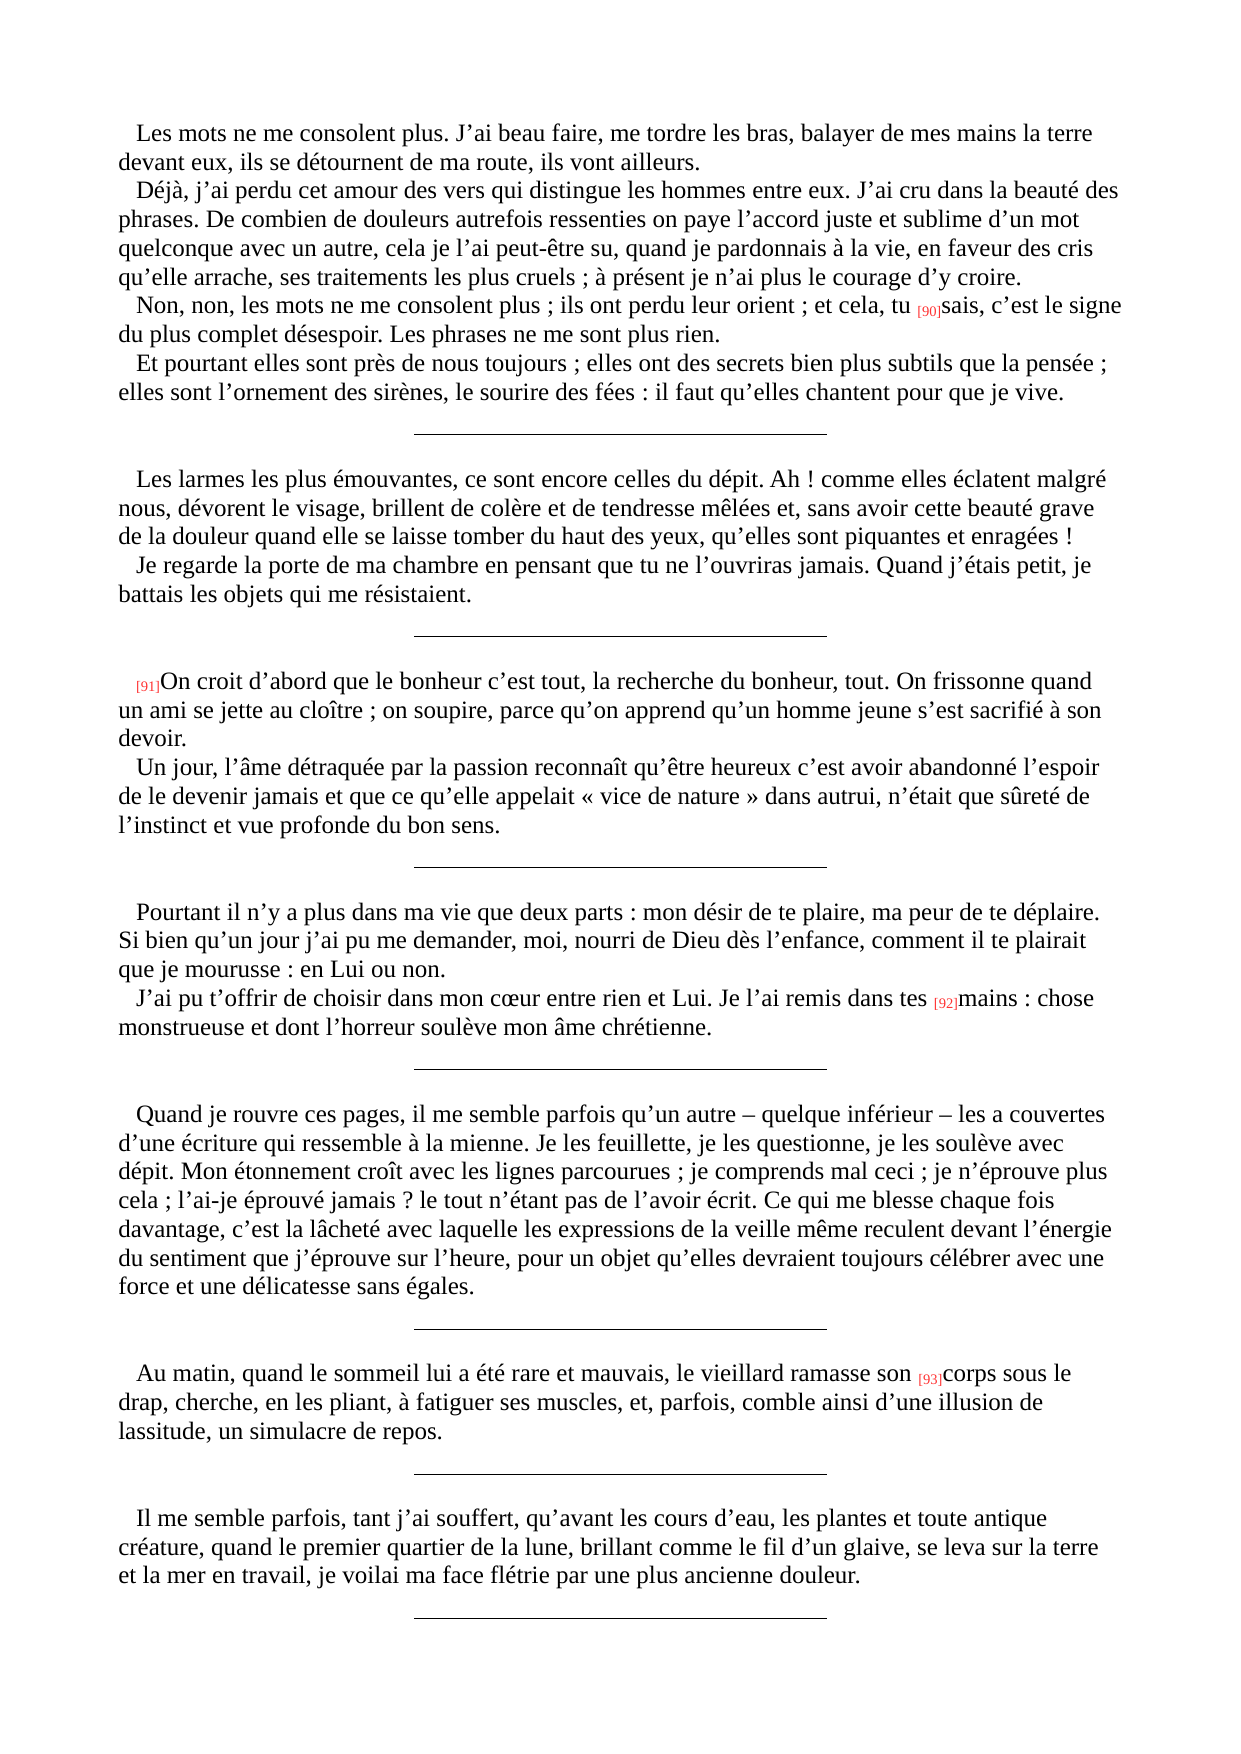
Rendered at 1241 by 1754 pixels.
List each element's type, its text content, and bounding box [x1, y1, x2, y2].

text Un jour, l’âme détraquée par la passion reconnaît qu’être heureux c’est avoir abandonné l’espoir de le devenir jamais et que ce qu’elle appelait « vice de nature » dans autrui, n’était que sûreté de l’instinct et vue profonde du bon sens. [118, 752, 1122, 838]
text [91]On croit d’abord que le bonheur c’est tout, la recherche du bonheur, tout. On frissonne quand un ami se jette au cloître ; on soupire, parce qu’on apprend qu’un homme jeune s’est sacrifié à son devoir. [118, 666, 1122, 752]
text Les larmes les plus émouvantes, ce sont encore celles du dépit. Ah ! comme elles éclatent malgré nous, dévorent le visage, brillent de colère et de tendresse mêlées et, sans avoir cette beauté grave de la douleur quand elle se laisse tomber du haut des yeux, qu’elles sont piquantes et enragées ! [118, 464, 1122, 550]
text Quand je rouvre ces pages, il me semble parfois qu’un autre – quelque inférieur – les a couvertes d’une écriture qui ressemble à la mienne. Je les feuillette, je les questionne, je les soulève avec dépit. Mon étonnement croît avec les lignes parcourues ; je comprends mal ceci ; je n’éprouve plus cela ; l’ai-je éprouvé jamais ? le tout n’étant pas de l’avoir écrit. Ce qui me blesse chaque fois davantage, c’est la lâcheté avec laquelle les expressions de la veille même reculent devant l’énergie du sentiment que j’éprouve sur l’heure, pour un objet qu’elles devraient toujours célébrer avec une force et une délicatesse sans égales. [118, 1099, 1122, 1300]
text Au matin, quand le sommeil lui a été rare et mauvais, le vieillard ramasse son [93]corps sous le drap, cherche, en les pliant, à fatiguer ses muscles, et, parfois, comble ainsi d’une illusion de lassitude, un simulacre de repos. [118, 1358, 1122, 1445]
text Déjà, j’ai perdu cet amour des vers qui distingue les hommes entre eux. J’ai cru dans la beauté des phrases. De combien de douleurs autrefois ressenties on paye l’accord juste et sublime d’un mot quelconque avec un autre, cela je l’ai peut-être su, quand je pardonnais à la vie, en faveur des cris qu’elle arrache, ses traitements les plus cruels ; à présent je n’ai plus le courage d’y croire. [118, 176, 1122, 291]
text Je regarde la porte de ma chambre en pensant que tu ne l’ouvriras jamais. Quand j’étais petit, je battais les objets qui me résistaient. [118, 550, 1122, 608]
text Les mots ne me consolent plus. J’ai beau faire, me tordre les bras, balayer de mes mains la terre devant eux, ils se détournent de ma route, ils vont ailleurs. [118, 118, 1122, 176]
text J’ai pu t’offrir de choisir dans mon cœur entre rien et Lui. Je l’ai remis dans tes [92]mains : chose monstrueuse et dont l’horreur soulève mon âme chrétienne. [118, 983, 1122, 1041]
text Il me semble parfois, tant j’ai souffert, qu’avant les cours d’eau, les plantes et toute antique créature, quand le premier quartier de la lune, brillant comme le fil d’un glaive, se leva sur la terre et la mer en travail, je voilai ma face flétrie par une plus ancienne douleur. [118, 1503, 1122, 1589]
text Pourtant il n’y a plus dans ma vie que deux parts : mon désir de te plaire, ma peur de te déplaire. Si bien qu’un jour j’ai pu me demander, moi, nourri de Dieu dès l’enfance, comment il te plairait que je mourusse : en Lui ou non. [118, 897, 1122, 983]
text Et pourtant elles sont près de nous toujours ; elles ont des secrets bien plus subtils que la pensée ; elles sont l’ornement des sirènes, le sourire des fées : il faut qu’elles chantent pour que je vive. [118, 348, 1122, 406]
text Non, non, les mots ne me consolent plus ; ils ont perdu leur orient ; et cela, tu [90]sais, c’est le signe du plus complet désespoir. Les phrases ne me sont plus rien. [118, 291, 1122, 348]
